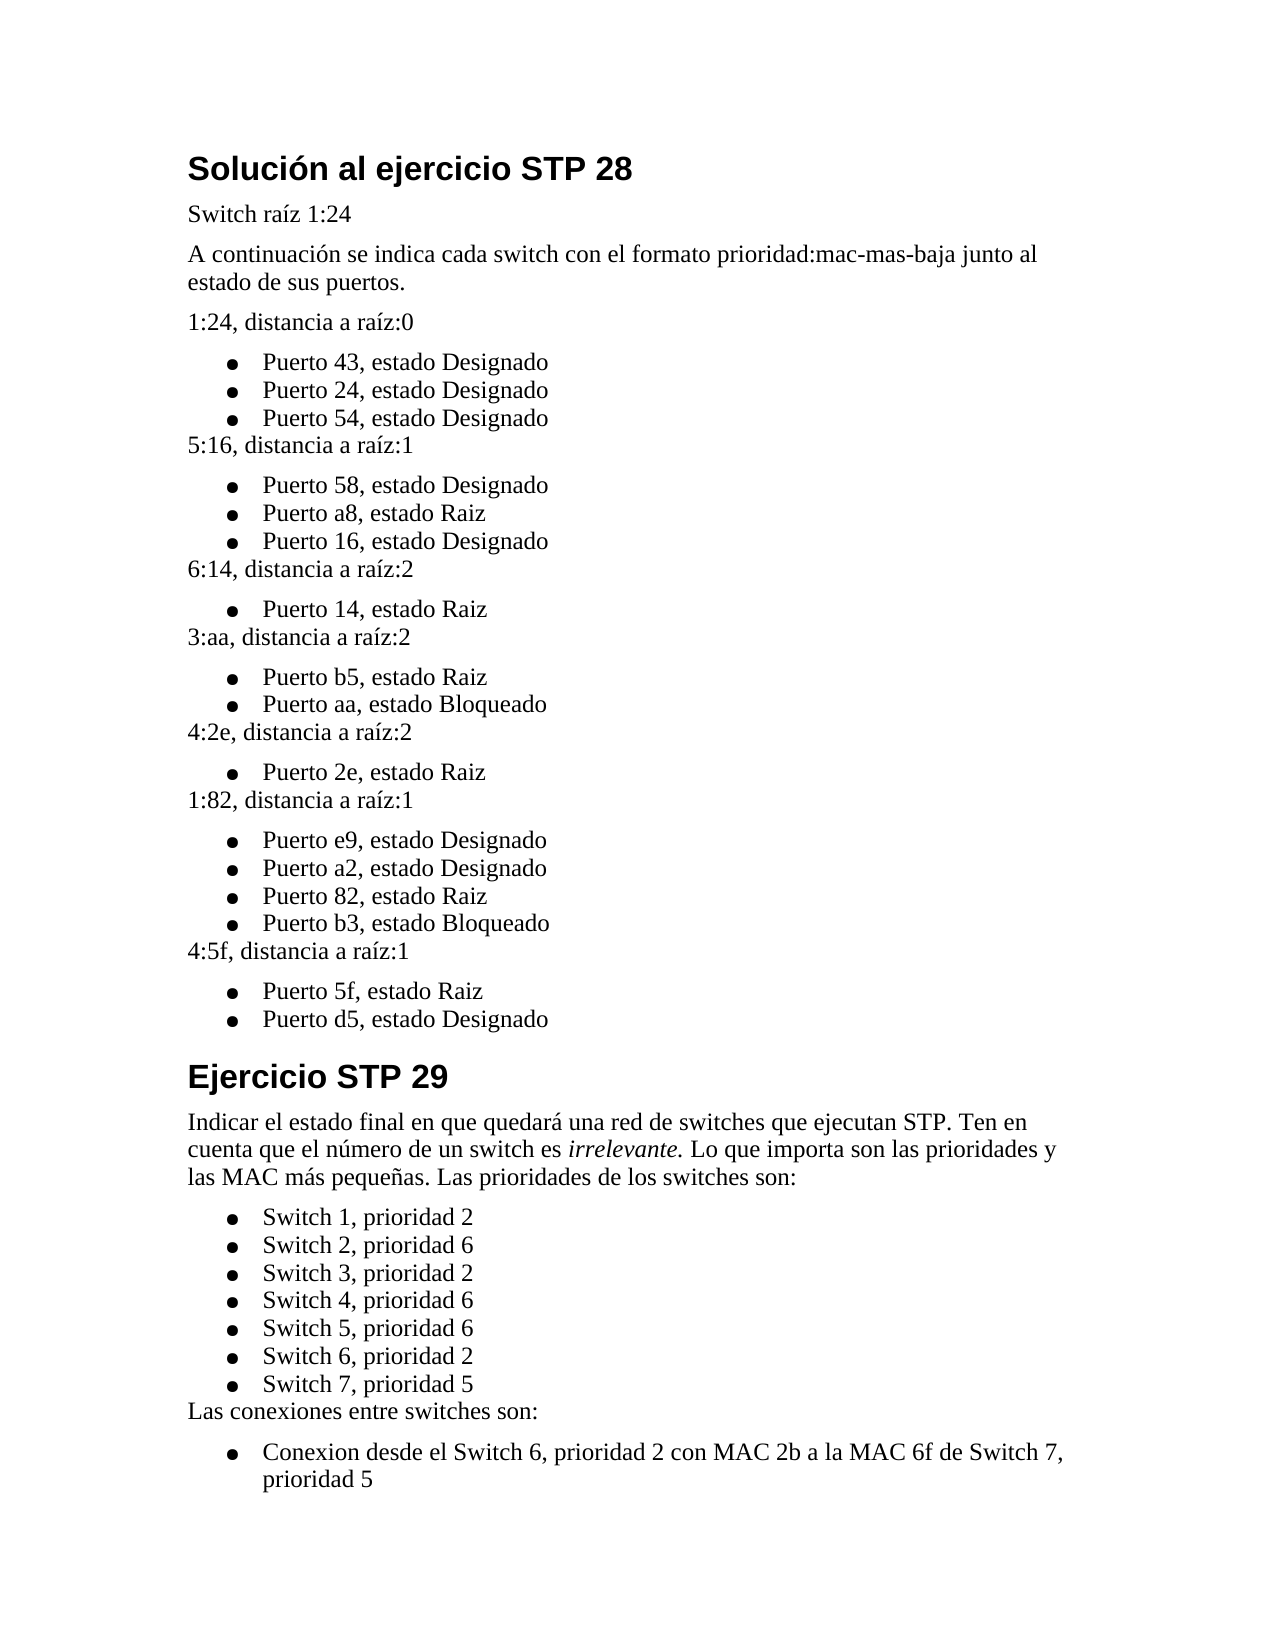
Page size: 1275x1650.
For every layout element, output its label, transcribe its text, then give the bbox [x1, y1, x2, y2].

text Switch raíz 1:24 [187, 200, 1087, 228]
list Conexion desde el Switch 6, prioridad 2 con MAC 2b a la MAC 6f de Switch 7, prioridad 5 [225, 1438, 1087, 1493]
text 1:24, distancia a raíz:0 [187, 308, 1087, 336]
list Puerto e9, estado Designado [225, 826, 1087, 854]
list Puerto 24, estado Designado [225, 376, 1087, 404]
list Puerto 14, estado Raiz [225, 595, 1087, 623]
text Las conexiones entre switches son: [187, 1397, 1087, 1425]
list Switch 5, prioridad 6 [225, 1314, 1087, 1342]
list Puerto d5, estado Designado [225, 1005, 1087, 1033]
list Switch 2, prioridad 6 [225, 1231, 1087, 1259]
list Puerto 54, estado Designado [225, 404, 1087, 431]
list Switch 4, prioridad 6 [225, 1287, 1087, 1314]
list Switch 1, prioridad 2 [225, 1203, 1087, 1231]
list Puerto a2, estado Designado [225, 854, 1087, 882]
list Puerto 82, estado Raiz [225, 882, 1087, 909]
text A continuación se indica cada switch con el formato prioridad:mac-mas-baja junto al estado de sus puertos. [187, 240, 1087, 296]
list Puerto b3, estado Bloqueado [225, 909, 1087, 937]
list Puerto 5f, estado Raiz [225, 977, 1087, 1005]
list Switch 6, prioridad 2 [225, 1342, 1087, 1370]
list Puerto 16, estado Designado [225, 527, 1087, 555]
text 1:82, distancia a raíz:1 [187, 786, 1087, 814]
list Puerto aa, estado Bloqueado [225, 691, 1087, 718]
text Indicar el estado final en que quedará una red de switches que ejecutan STP. Ten en cuenta que el número de un switch es irrelevante. Lo que importa son las prioridades y las MAC más pequeñas. Las prioridades de los switches son: [187, 1108, 1087, 1191]
subtitle Ejercicio STP 29 [187, 1058, 1087, 1095]
list Switch 3, prioridad 2 [225, 1259, 1087, 1287]
text 6:14, distancia a raíz:2 [187, 555, 1087, 582]
list Puerto a8, estado Raiz [225, 499, 1087, 527]
list Puerto b5, estado Raiz [225, 663, 1087, 691]
text 3:aa, distancia a raíz:2 [187, 623, 1087, 650]
list Puerto 2e, estado Raiz [225, 758, 1087, 786]
list Switch 7, prioridad 5 [225, 1370, 1087, 1397]
text 5:16, distancia a raíz:1 [187, 431, 1087, 459]
text 4:2e, distancia a raíz:2 [187, 718, 1087, 746]
text 4:5f, distancia a raíz:1 [187, 937, 1087, 965]
subtitle Solución al ejercicio STP 28 [187, 150, 1087, 187]
list Puerto 58, estado Designado [225, 472, 1087, 499]
list Puerto 43, estado Designado [225, 348, 1087, 376]
